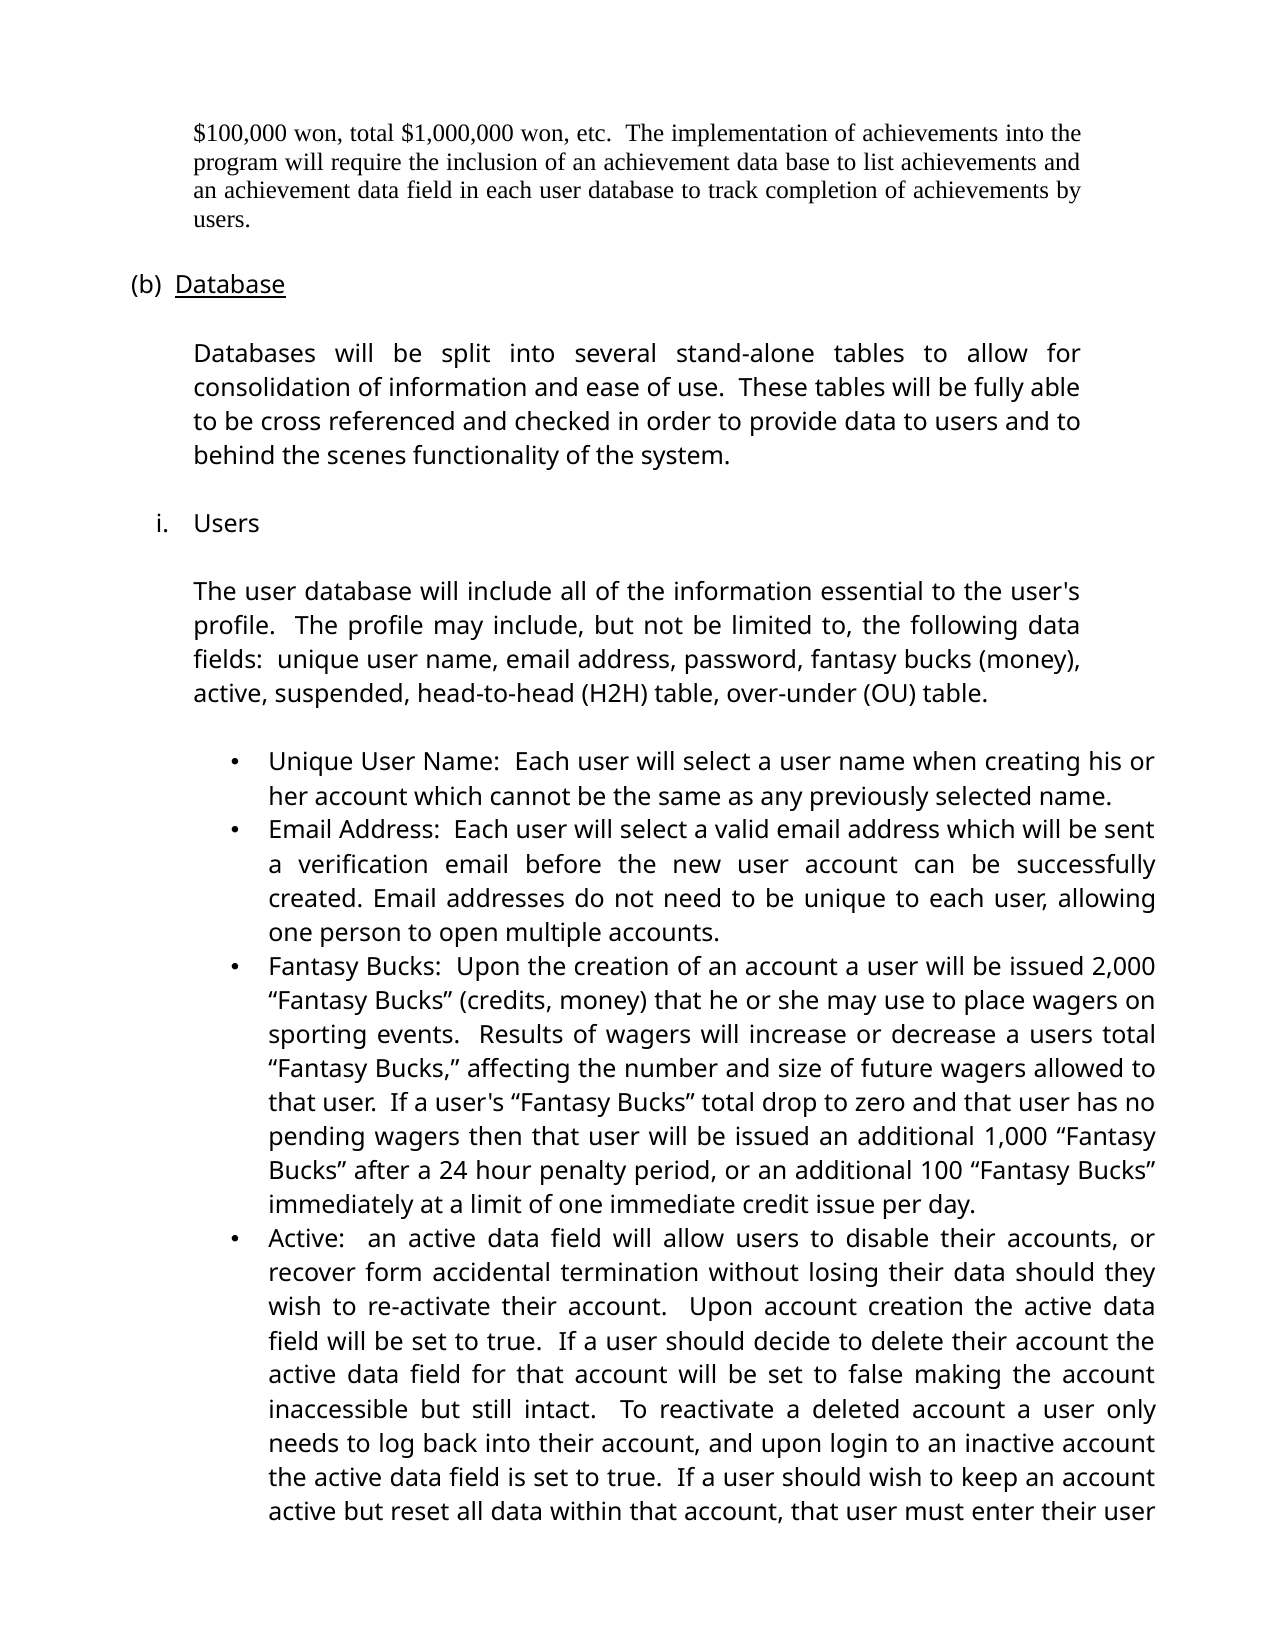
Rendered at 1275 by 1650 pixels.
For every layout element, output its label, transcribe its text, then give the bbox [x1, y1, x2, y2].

list Users [156, 506, 1157, 540]
list Unique User Name: Each user will select a user name when creating his or her account which cannot be the same as any previously selected name. [231, 744, 1157, 812]
text (b) Database [118, 267, 1157, 301]
text $100,000 won, total $1,000,000 won, etc. The implementation of achievements into the program will require the inclusion of an achievement data base to list achievements and an achievement data field in each user database to track completion of achievements by users. [193, 118, 1082, 233]
list Email Address: Each user will select a valid email address which will be sent a verification email before the new user account can be successfully created. Email addresses do not need to be unique to each user, allowing one person to open multiple accounts. [231, 812, 1157, 948]
list Fantasy Bucks: Upon the creation of an account a user will be issued 2,000 “Fantasy Bucks” (credits, money) that he or she may use to place wagers on sporting events. Results of wagers will increase or decrease a users total “Fantasy Bucks,” affecting the number and size of future wagers allowed to that user. If a user's “Fantasy Bucks” total drop to zero and that user has no pending wagers then that user will be issued an additional 1,000 “Fantasy Bucks” after a 24 hour penalty period, or an additional 100 “Fantasy Bucks” immediately at a limit of one immediate credit issue per day. [231, 948, 1157, 1221]
list Active: an active data field will allow users to disable their accounts, or recover form accidental termination without losing their data should they wish to re-activate their account. Upon account creation the active data field will be set to true. If a user should decide to delete their account the active data field for that account will be set to false making the account inaccessible but still intact. To reactivate a deleted account a user only needs to log back into their account, and upon login to an inactive account the active data field is set to true. If a user should wish to keep an account active but reset all data within that account, that user must enter their user [231, 1221, 1157, 1527]
text The user database will include all of the information essential to the user's profile. The profile may include, but not be limited to, the following data fields: unique user name, email address, password, fantasy bucks (money), active, suspended, head-to-head (H2H) table, over-under (OU) table. [193, 574, 1082, 710]
text Databases will be split into several stand-alone tables to allow for consolidation of information and ease of use. These tables will be fully able to be cross referenced and checked in order to provide data to users and to behind the scenes functionality of the system. [193, 335, 1082, 472]
